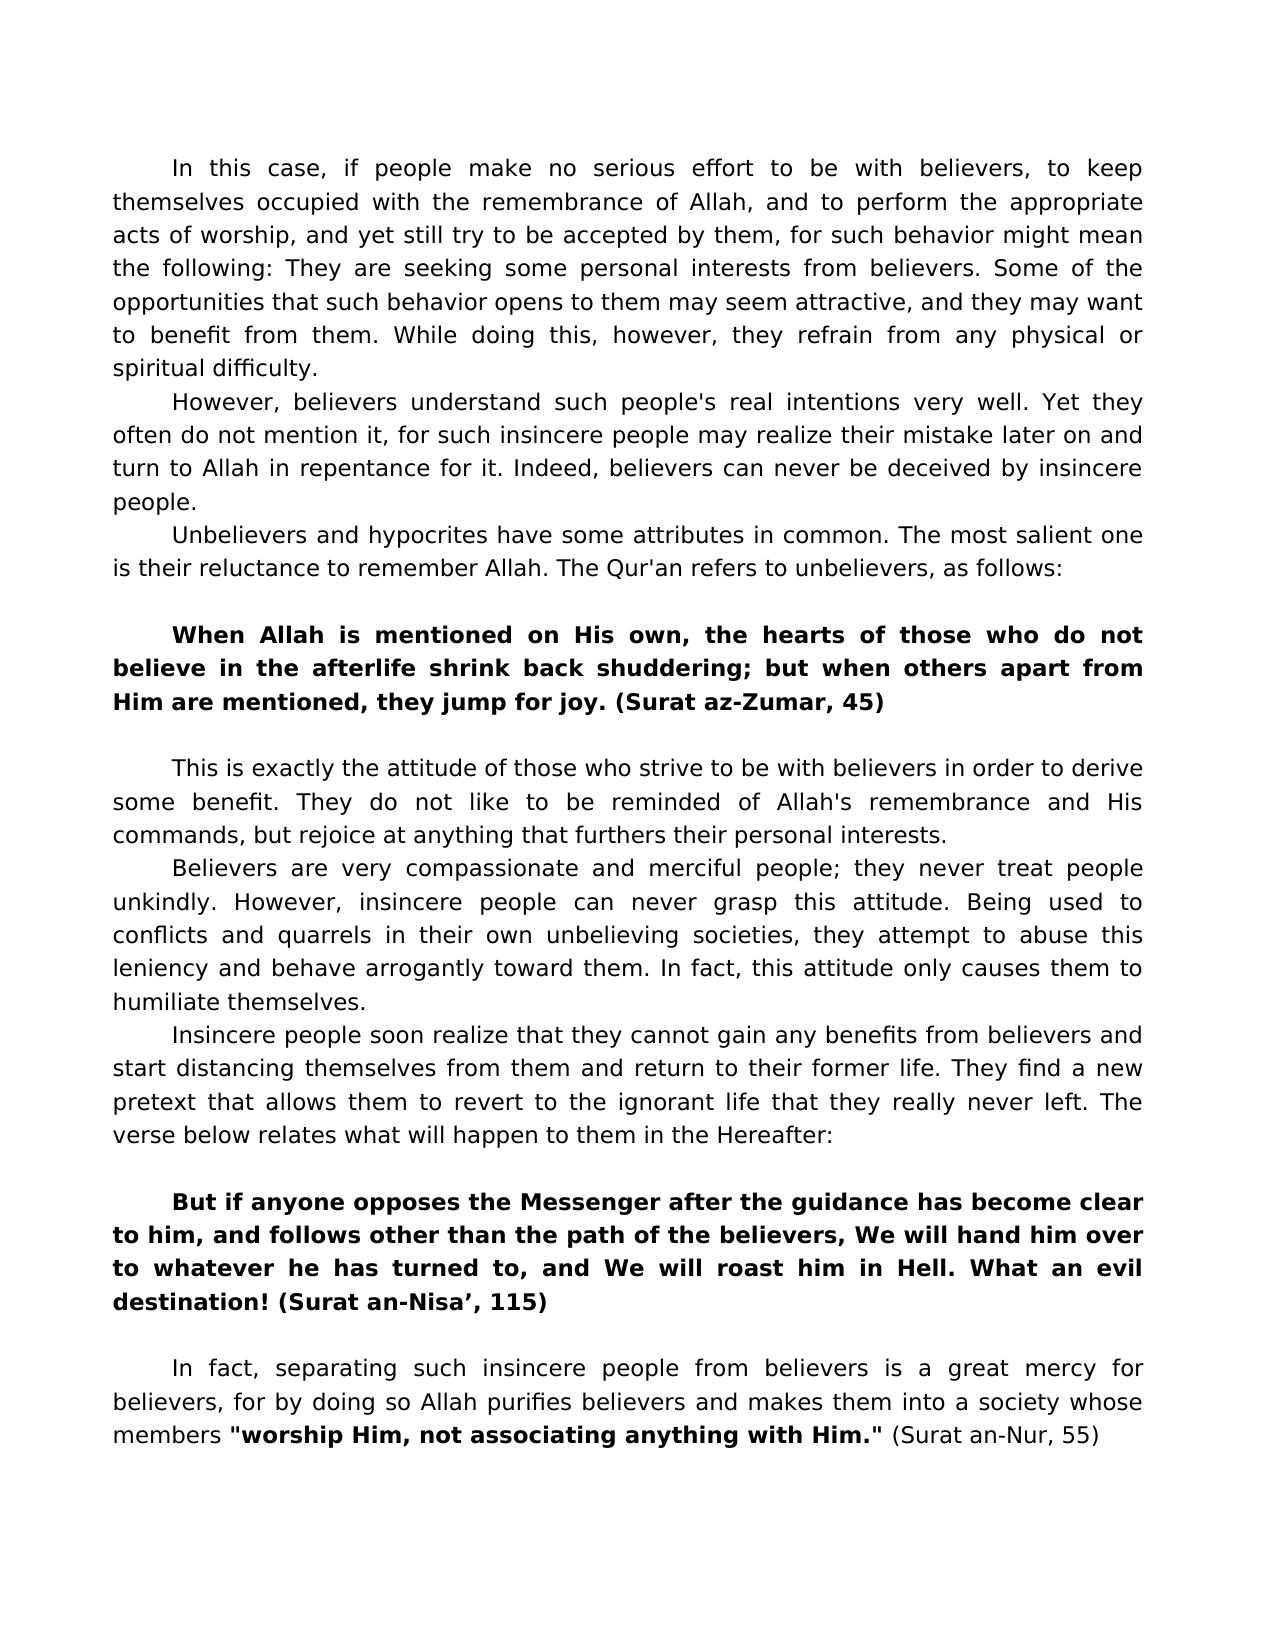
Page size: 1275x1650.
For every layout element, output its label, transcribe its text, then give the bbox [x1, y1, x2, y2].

text Believers are very compassionate and merciful people; they never treat people unkindly. However, insincere people can never grasp this attitude. Being used to conflicts and quarrels in their own unbelieving societies, they attempt to abuse this leniency and behave arrogantly toward them. In fact, this attitude only causes them to humiliate themselves. [112, 850, 1145, 1017]
text When Allah is mentioned on His own, the hearts of those who do not believe in the afterlife shrink back shuddering; but when others apart from Him are mentioned, they jump for joy. (Surat az-Zumar, 45) [112, 617, 1145, 717]
text This is exactly the attitude of those who strive to be with believers in order to derive some benefit. They do not like to be reminded of Allah's remembrance and His commands, but rejoice at anything that furthers their personal interests. [112, 750, 1145, 850]
text In fact, separating such insincere people from believers is a great mercy for believers, for by doing so Allah purifies believers and makes them into a society whose members "worship Him, not associating anything with Him." (Surat an-Nur, 55) [112, 1350, 1145, 1450]
text But if anyone opposes the Messenger after the guidance has become clear to him, and follows other than the path of the believers, We will hand him over to whatever he has turned to, and We will roast him in Hell. What an evil destination! (Surat an-Nisa’, 115) [112, 1183, 1145, 1317]
text Unbelievers and hypocrites have some attributes in common. The most salient one is their reluctance to remember Allah. The Qur'an refers to unbelievers, as follows: [112, 517, 1145, 583]
text Insincere people soon realize that they cannot gain any benefits from believers and start distancing themselves from them and return to their former life. They find a new pretext that allows them to revert to the ignorant life that they really never left. The verse below relates what will happen to them in the Hereafter: [112, 1017, 1145, 1150]
text However, believers understand such people's real intentions very well. Yet they often do not mention it, for such insincere people may realize their mistake later on and turn to Allah in repentance for it. Indeed, believers can never be deceived by insincere people. [112, 383, 1145, 517]
text In this case, if people make no serious effort to be with believers, to keep themselves occupied with the remembrance of Allah, and to perform the appropriate acts of worship, and yet still try to be accepted by them, for such behavior might mean the following: They are seeking some personal interests from believers. Some of the opportunities that such behavior opens to them may seem attractive, and they may want to benefit from them. While doing this, however, they refrain from any physical or spiritual difficulty. [112, 150, 1145, 383]
